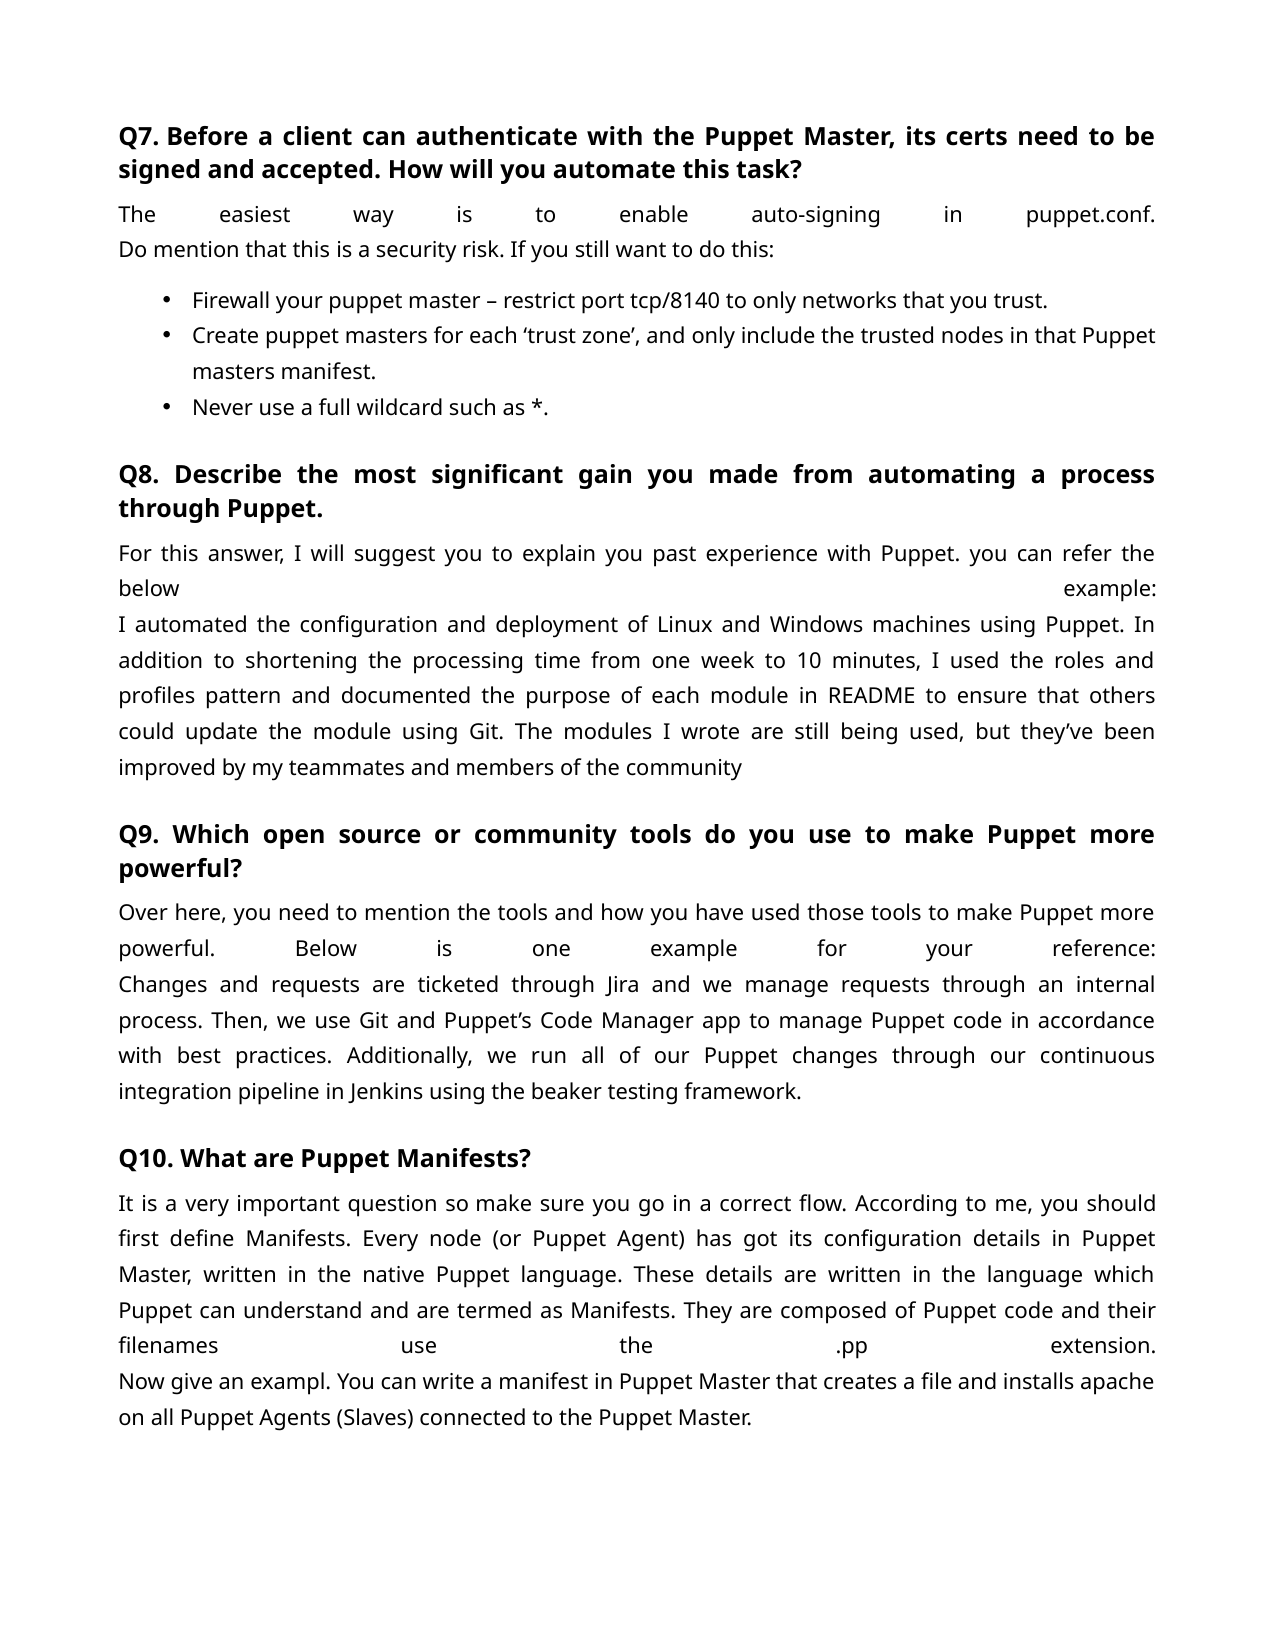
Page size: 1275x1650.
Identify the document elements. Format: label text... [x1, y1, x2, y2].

subtitle Q8. Describe the most significant gain you made from automating a process through Puppet. [118, 457, 1157, 525]
list Never use a full wildcard such as *. [162, 392, 1157, 422]
text The easiest way is to enable auto-signing in puppet.conf. Do mention that this is a security risk. If you still want to do this: [118, 199, 1157, 264]
text Over here, you need to mention the tools and how you have used those tools to make Puppet more powerful. Below is one example for your reference: Changes and requests are ticketed through Jira and we manage requests through an internal process. Then, we use Git and Puppet’s Code Manager app to manage Puppet code in accordance with best practices. Additionally, we run all of our Puppet changes through our continuous integration pipeline in Jenkins using the beaker testing framework. [118, 897, 1157, 1106]
subtitle Q10. What are Puppet Manifests? [118, 1141, 1157, 1175]
text For this answer, I will suggest you to explain you past experience with Puppet. you can refer the below example: I automated the configuration and deployment of Linux and Windows machines using Puppet. In addition to shortening the processing time from one week to 10 minutes, I used the roles and profiles pattern and documented the purpose of each module in README to ensure that others could update the module using Git. The modules I wrote are still being used, but they’ve been improved by my teammates and members of the community [118, 537, 1157, 782]
list Create puppet masters for each ‘trust zone’, and only include the trusted nodes in that Puppet masters manifest. [162, 321, 1157, 386]
text It is a very important question so make sure you go in a correct flow. According to me, you should first define Manifests. Every node (or Puppet Agent) has got its configuration details in Puppet Master, written in the native Puppet language. These details are written in the language which Puppet can understand and are termed as Manifests. They are composed of Puppet code and their filenames use the .pp extension. Now give an exampl. You can write a manifest in Puppet Master that creates a file and installs apache on all Puppet Agents (Slaves) connected to the Puppet Master. [118, 1187, 1157, 1432]
subtitle Q7. Before a client can authenticate with the Puppet Master, its certs need to be signed and accepted. How will you automate this task? [118, 118, 1157, 186]
subtitle Q9. Which open source or community tools do you use to make Puppet more powerful? [118, 817, 1157, 885]
list Firewall your puppet master – restrict port tcp/8140 to only networks that you trust. [162, 285, 1157, 314]
